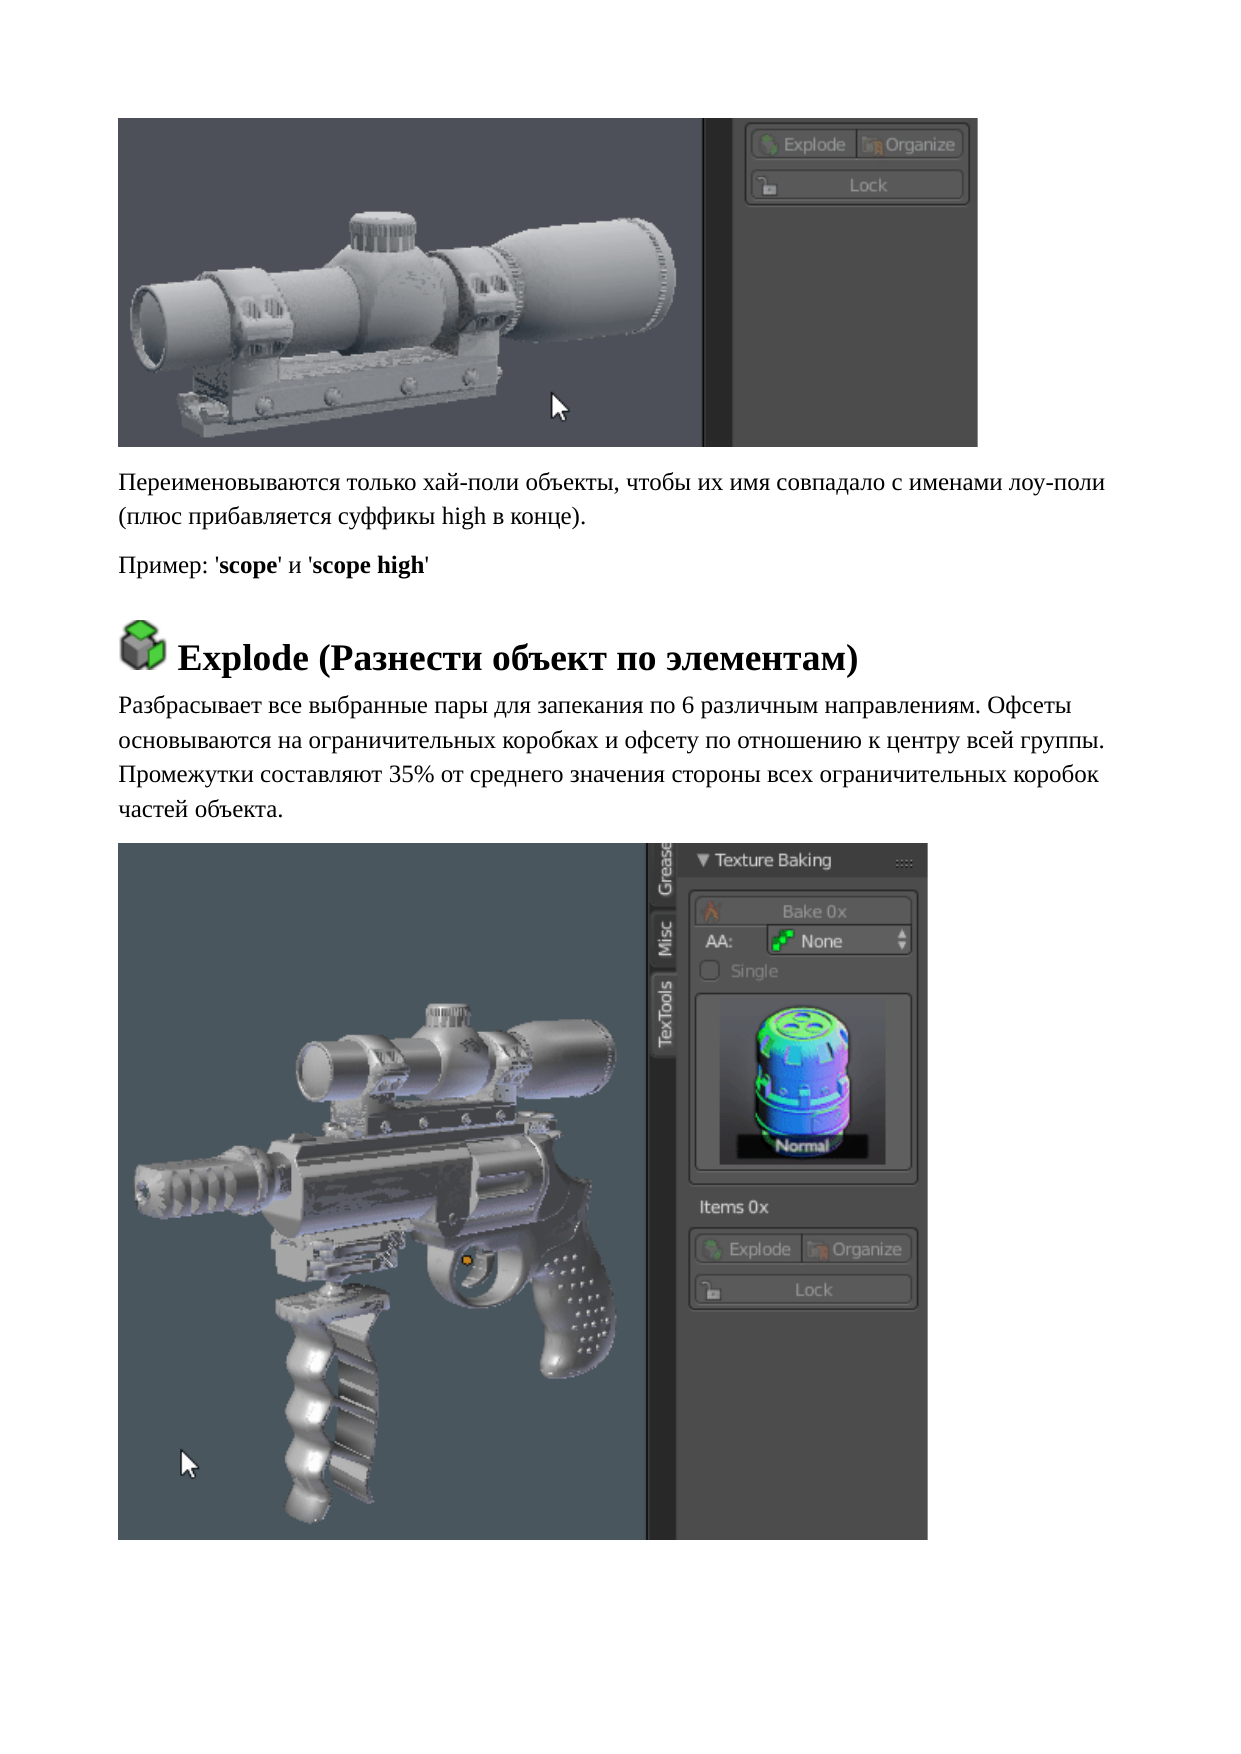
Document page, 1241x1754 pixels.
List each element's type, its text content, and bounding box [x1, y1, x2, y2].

text Пример: 'scope' и 'scope high' [118, 550, 1122, 579]
picture [118, 620, 169, 670]
picture [118, 118, 978, 447]
text Переименовываются только хай-поли объекты, чтобы их имя совпадало с именами лоу-поли (плюс прибавляется суффикы high в конце). [118, 467, 1122, 530]
text Разбрасывает все выбранные пары для запекания по 6 различным направлениям. Офсеты основываются на ограничительных коробках и офсету по отношению к центру всей группы. Промежутки составляют 35% от среднего значения стороны всех ограничительных коробок частей объекта. [118, 691, 1122, 823]
subtitle Explode (Разнести объект по элементам) [118, 620, 1122, 678]
picture [118, 843, 928, 1540]
